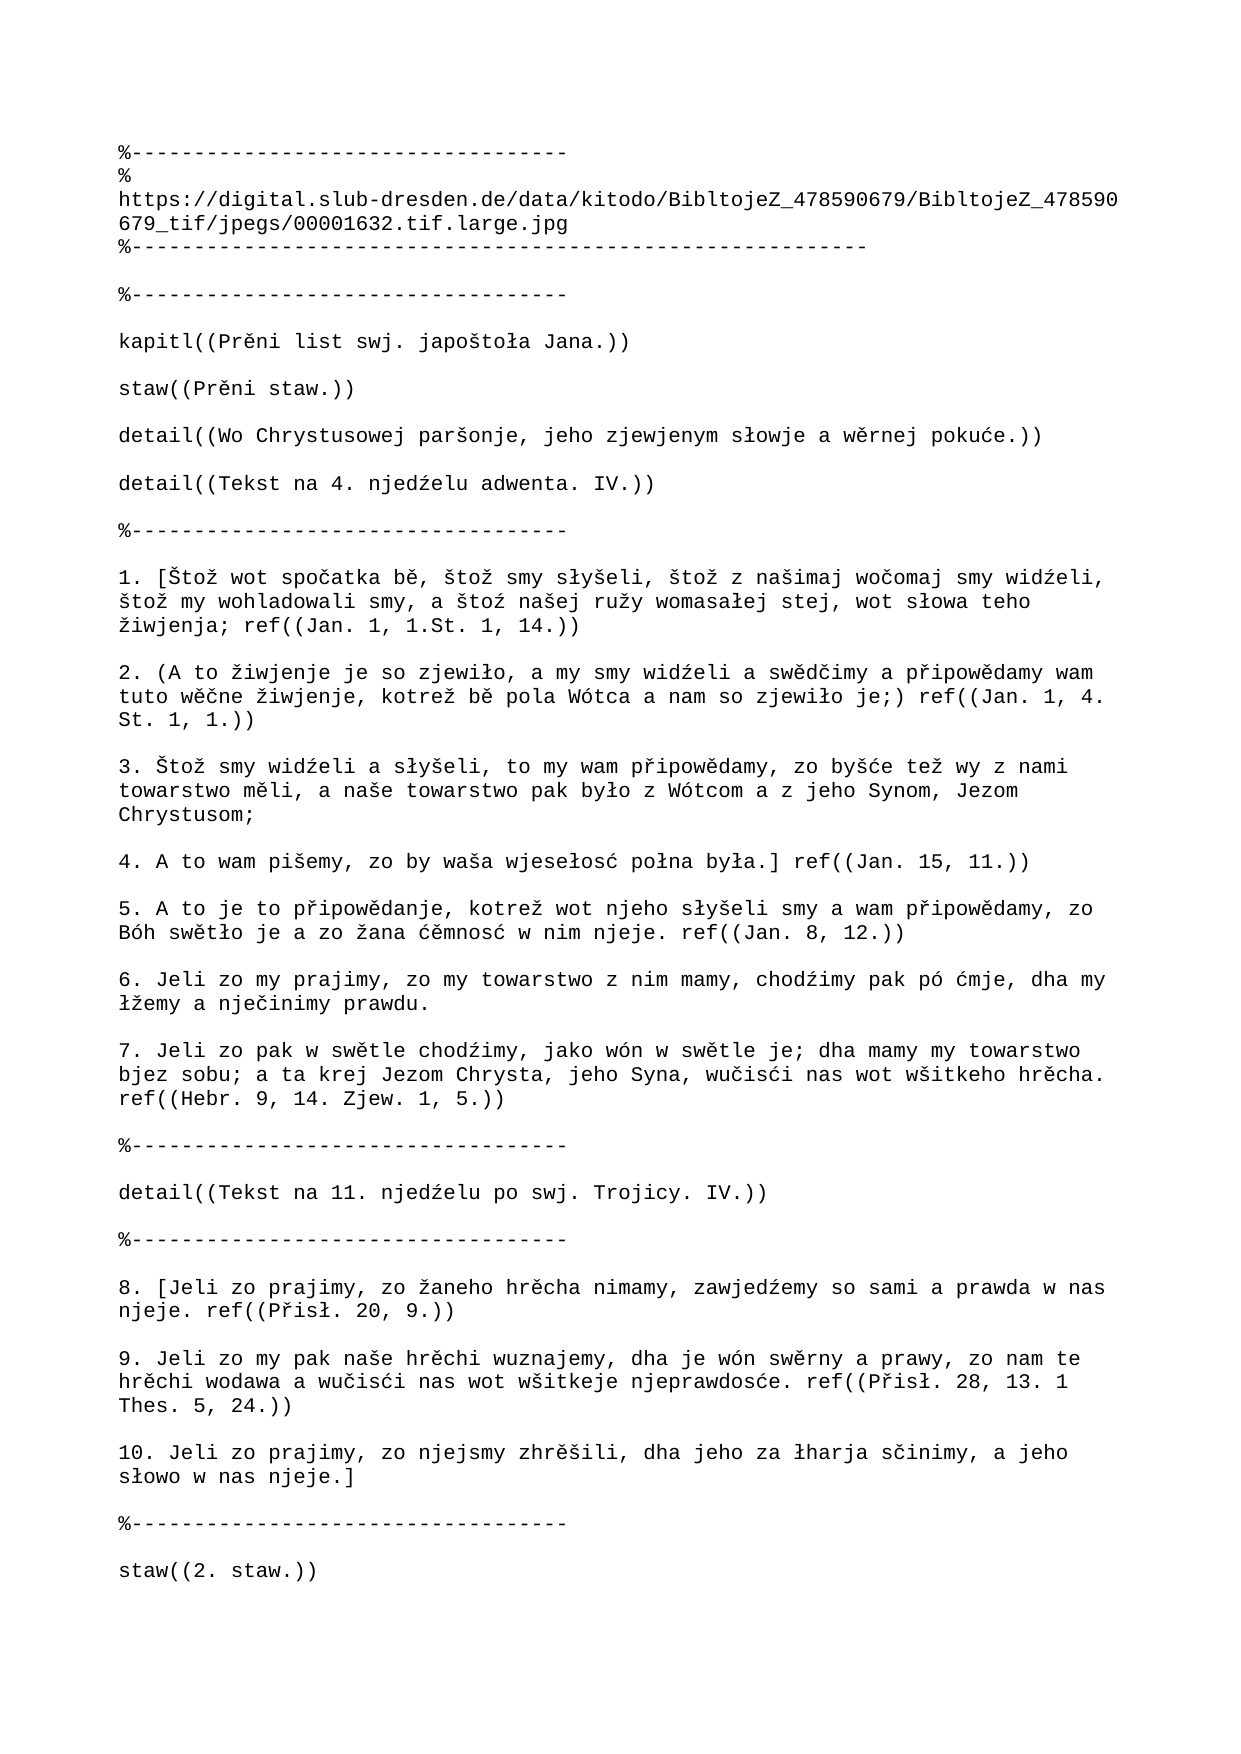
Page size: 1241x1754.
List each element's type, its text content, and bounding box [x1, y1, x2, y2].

text % https://digital.slub-dresden.de/data/kitodo/BibltojeZ_478590679/BibltojeZ_478590679_tif/jpegs/00001632.tif.large.jpg [118, 165, 1122, 236]
text %----------------------------------------------------------- [118, 236, 1122, 260]
text detail((Wo Chrystusowej paršonje, jeho zjewjenym słowje a wěrnej pokuće.)) [118, 426, 1122, 449]
text 1. [Štož wot spočatka bě, štož smy słyšeli, štož z našimaj wočomaj smy widźeli, štož my wohladowali smy, a štoź našej ružy womasałej stej, wot słowa teho žiwjenja; ref((Jan. 1, 1.St. 1, 14.)) [118, 567, 1122, 638]
text staw((2. staw.)) [118, 1561, 1122, 1584]
text 5. A to je to připowědanje, kotrež wot njeho słyšeli smy a wam připowědamy, zo Bóh swětło je a zo žana ćěmnosć w nim njeje. ref((Jan. 8, 12.)) [118, 898, 1122, 946]
text 4. A to wam pišemy, zo by waša wjesełosć połna była.] ref((Jan. 15, 11.)) [118, 851, 1122, 875]
text 2. (A to žiwjenje je so zjewiło, a my smy widźeli a swědčimy a připowědamy wam tuto wěčne žiwjenje, kotrež bě pola Wótca a nam so zjewiło je;) ref((Jan. 1, 4. St. 1, 1.)) [118, 662, 1122, 733]
text 3. Štož smy widźeli a słyšeli, to my wam připowědamy, zo byšće tež wy z nami towarstwo měli, a naše towarstwo pak było z Wótcom a z jeho Synom, Jezom Chrystusom; [118, 757, 1122, 827]
text %----------------------------------- [118, 520, 1122, 544]
text 8. [Jeli zo prajimy, zo žaneho hrěcha nimamy, zawjedźemy so sami a prawda w nas njeje. ref((Přisł. 20, 9.)) [118, 1277, 1122, 1324]
text %----------------------------------- [118, 1135, 1122, 1158]
text kapitl((Prěni list swj. japoštoła Jana.)) [118, 331, 1122, 354]
text %----------------------------------- [118, 1229, 1122, 1253]
text detail((Tekst na 11. njedźelu po swj. Trojicy. IV.)) [118, 1182, 1122, 1206]
text staw((Prěni staw.)) [118, 378, 1122, 402]
text 6. Jeli zo my prajimy, zo my towarstwo z nim mamy, chodźimy pak pó ćmje, dha my łžemy a nječinimy prawdu. [118, 969, 1122, 1017]
text %----------------------------------- [118, 1513, 1122, 1537]
text 10. Jeli zo prajimy, zo njejsmy zhrěšili, dha jeho za łharja sčinimy, a jeho słowo w nas njeje.] [118, 1442, 1122, 1489]
text %----------------------------------- [118, 284, 1122, 307]
text 9. Jeli zo my pak naše hrěchi wuznajemy, dha je wón swěrny a prawy, zo nam te hrěchi wodawa a wučisći nas wot wšitkeje njeprawdosće. ref((Přisł. 28, 13. 1 Thes. 5, 24.)) [118, 1348, 1122, 1419]
text %----------------------------------- [118, 142, 1122, 165]
text 7. Jeli zo pak w swětle chodźimy, jako wón w swětle je; dha mamy my towarstwo bjez sobu; a ta krej Jezom Chrysta, jeho Syna, wučisći nas wot wšitkeho hrěcha. ref((Hebr. 9, 14. Zjew. 1, 5.)) [118, 1040, 1122, 1111]
text detail((Tekst na 4. njedźelu adwenta. IV.)) [118, 473, 1122, 496]
